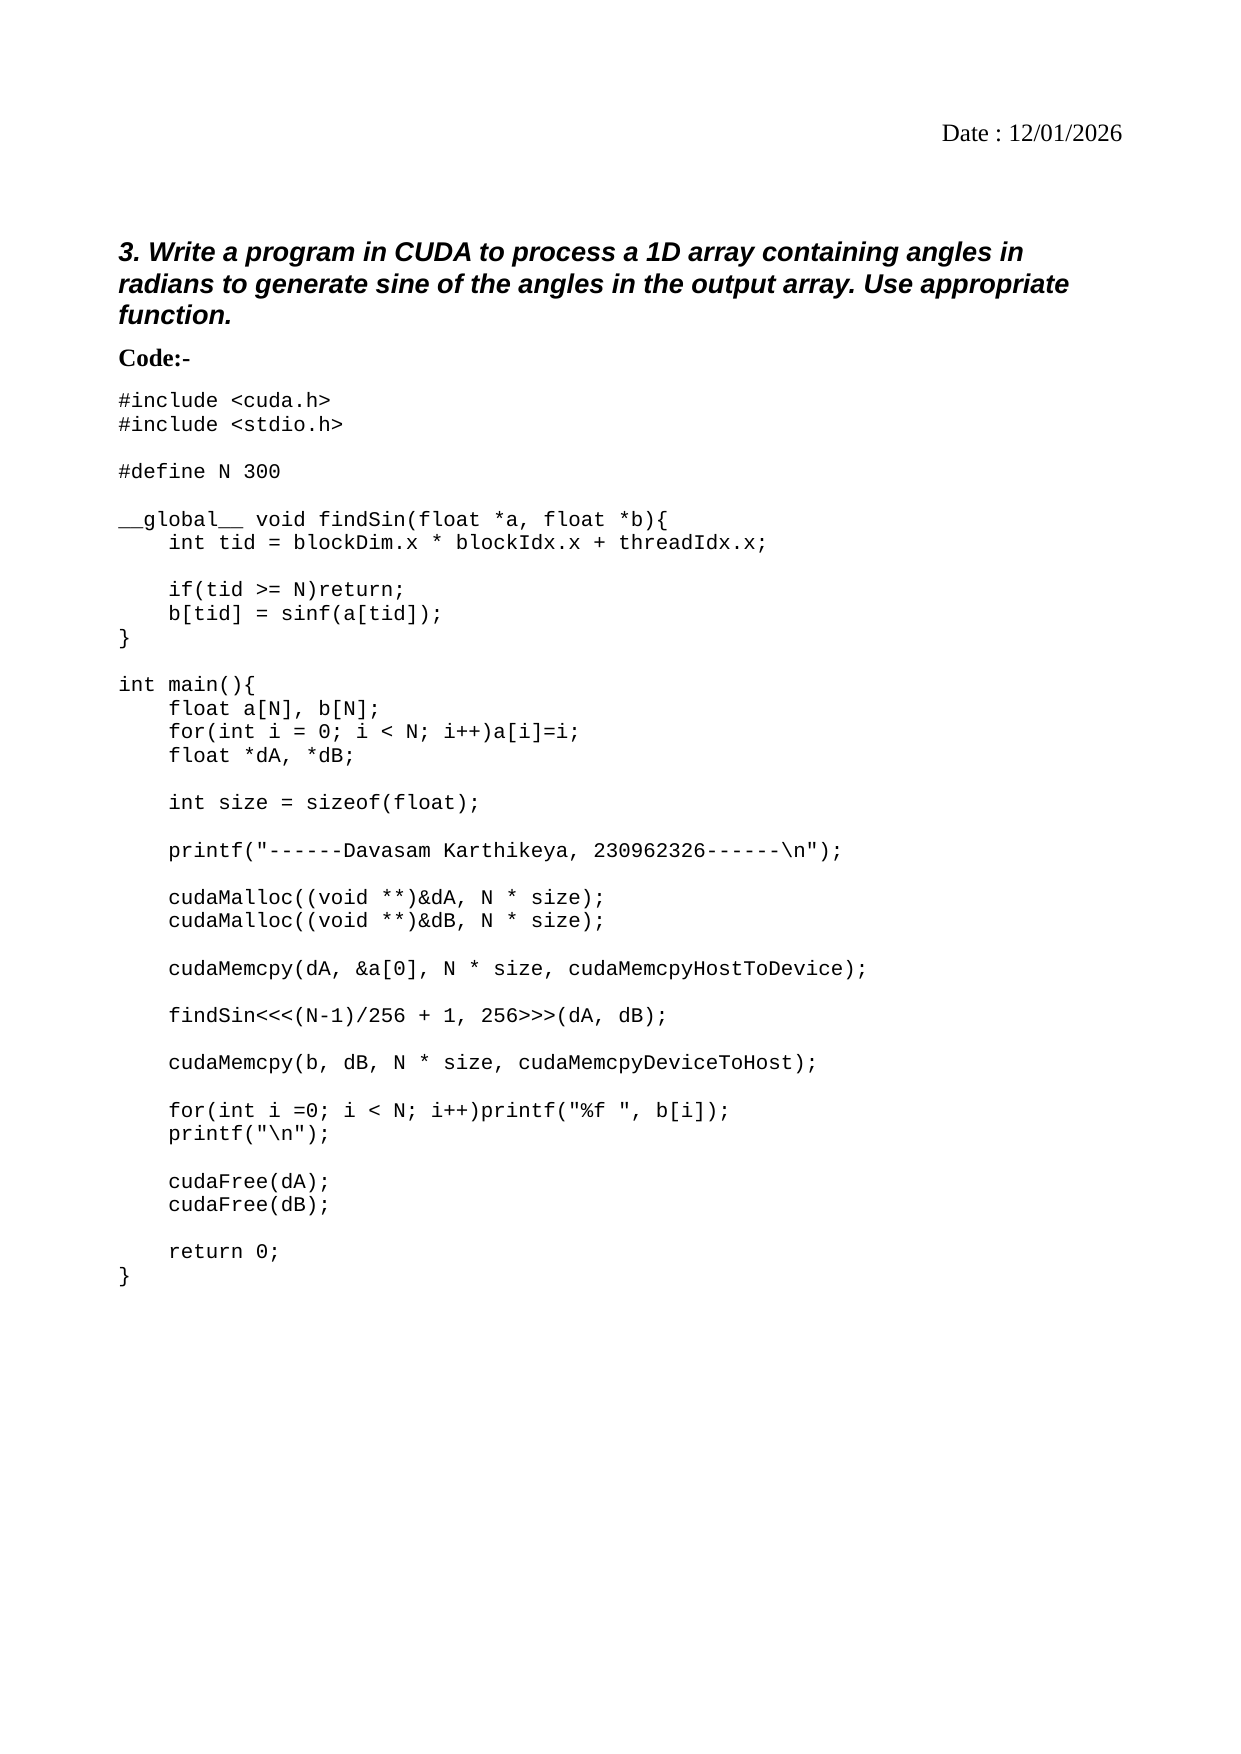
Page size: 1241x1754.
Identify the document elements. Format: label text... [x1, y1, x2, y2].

text float *dA, *dB; [118, 745, 1122, 769]
text #include <cuda.h> [118, 390, 1122, 414]
text } [118, 1265, 1122, 1289]
text printf("------Davasam Karthikeya, 230962326------\n"); [118, 839, 1122, 863]
text cudaMemcpy(dA, &a[0], N * size, cudaMemcpyHostToDevice); [118, 958, 1122, 981]
text } [118, 627, 1122, 650]
text cudaMalloc((void **)&dB, N * size); [118, 911, 1122, 934]
text if(tid >= N)return; [118, 579, 1122, 603]
text findSin<<<(N-1)/256 + 1, 256>>>(dA, dB); [118, 1005, 1122, 1029]
text b[tid] = sinf(a[tid]); [118, 603, 1122, 627]
text #include <stdio.h> [118, 414, 1122, 438]
text int tid = blockDim.x * blockIdx.x + threadIdx.x; [118, 532, 1122, 556]
text int size = sizeof(float); [118, 792, 1122, 816]
text cudaMalloc((void **)&dA, N * size); [118, 887, 1122, 911]
text return 0; [118, 1242, 1122, 1265]
text int main(){ [118, 674, 1122, 698]
text cudaFree(dB); [118, 1194, 1122, 1218]
text Code:- [118, 343, 1122, 371]
text #define N 300 [118, 461, 1122, 485]
text for(int i =0; i < N; i++)printf("%f ", b[i]); [118, 1100, 1122, 1123]
text printf("\n"); [118, 1123, 1122, 1147]
subtitle 3. Write a program in CUDA to process a 1D array containing angles in radians to generate sine of the angles in the output array. Use appropriate function. [118, 236, 1122, 330]
text cudaFree(dA); [118, 1171, 1122, 1194]
text __global__ void findSin(float *a, float *b){ [118, 508, 1122, 532]
text cudaMemcpy(b, dB, N * size, cudaMemcpyDeviceToHost); [118, 1052, 1122, 1076]
text float a[N], b[N]; [118, 698, 1122, 721]
text for(int i = 0; i < N; i++)a[i]=i; [118, 721, 1122, 745]
